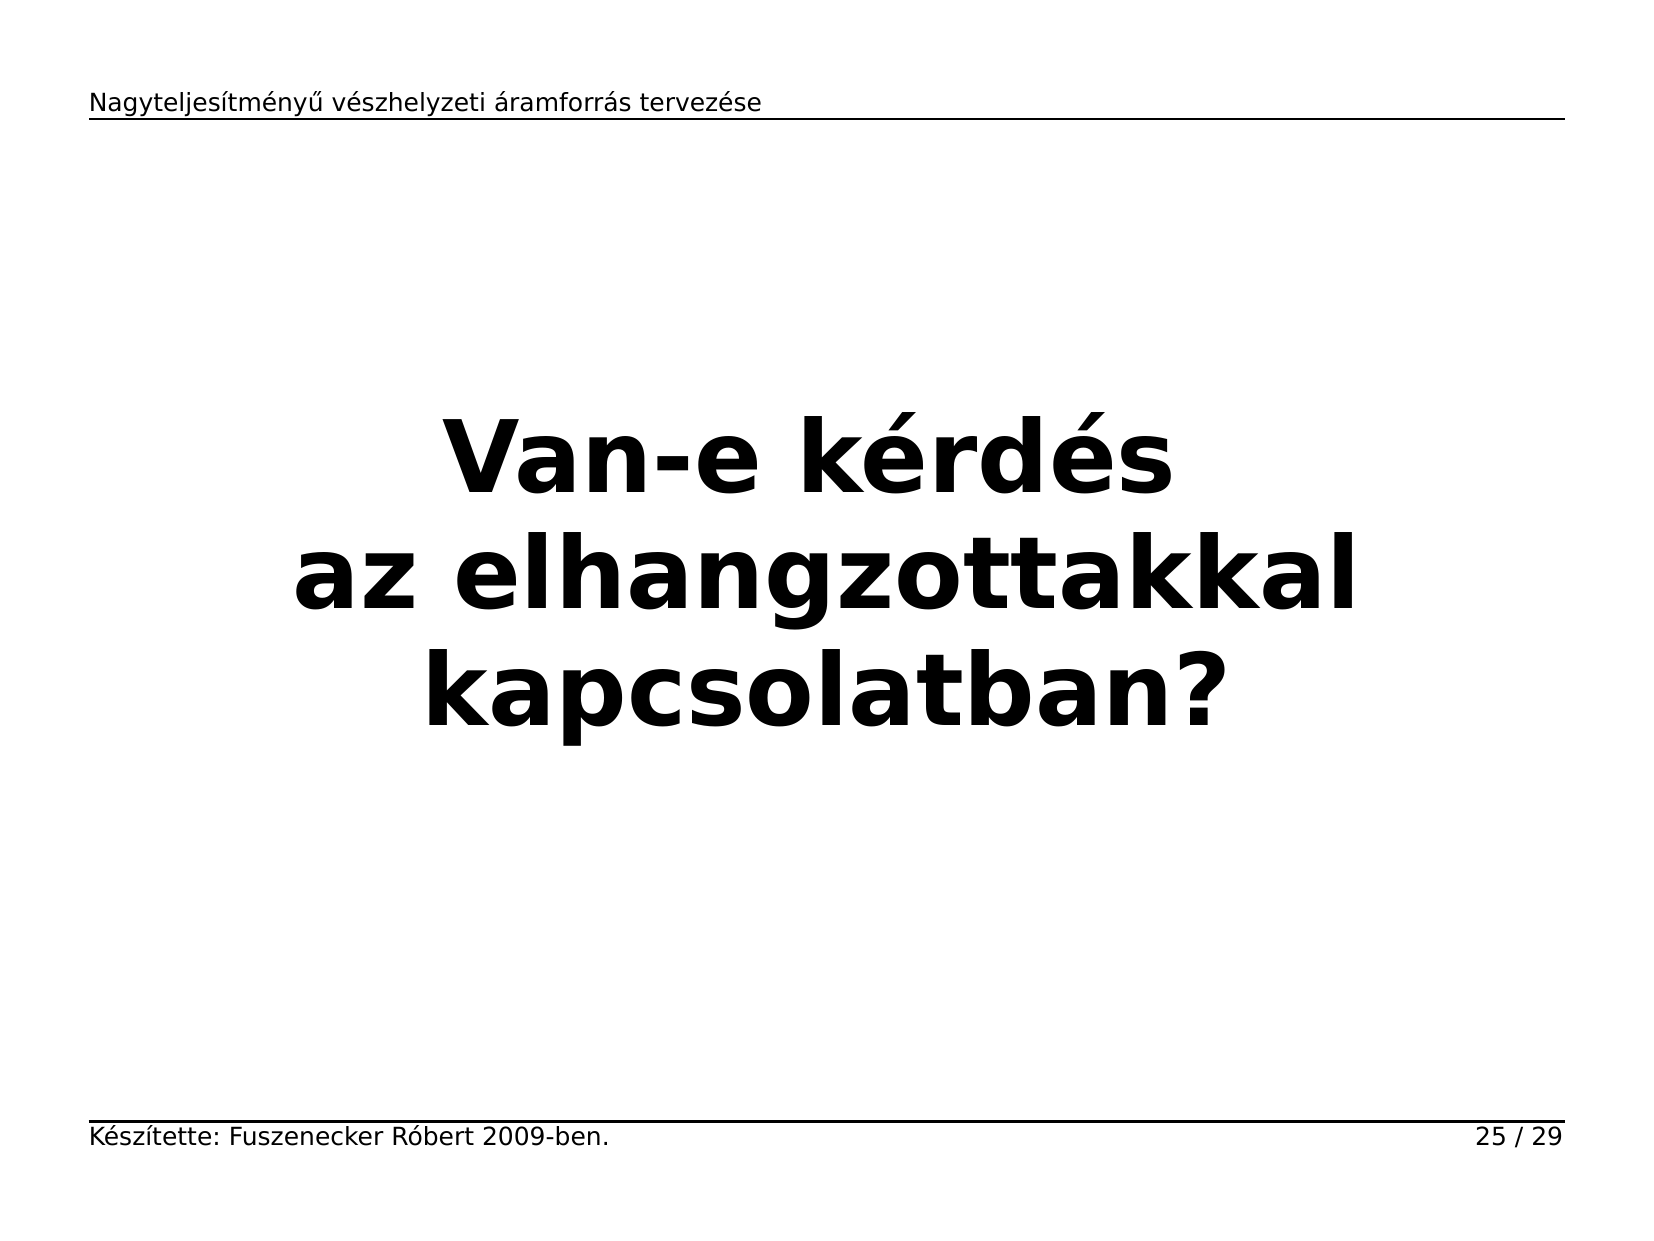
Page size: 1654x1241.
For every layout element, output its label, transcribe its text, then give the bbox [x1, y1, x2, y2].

subtitle Van-e kérdés az elhangzottakkal kapcsolatban? [88, 399, 1565, 749]
